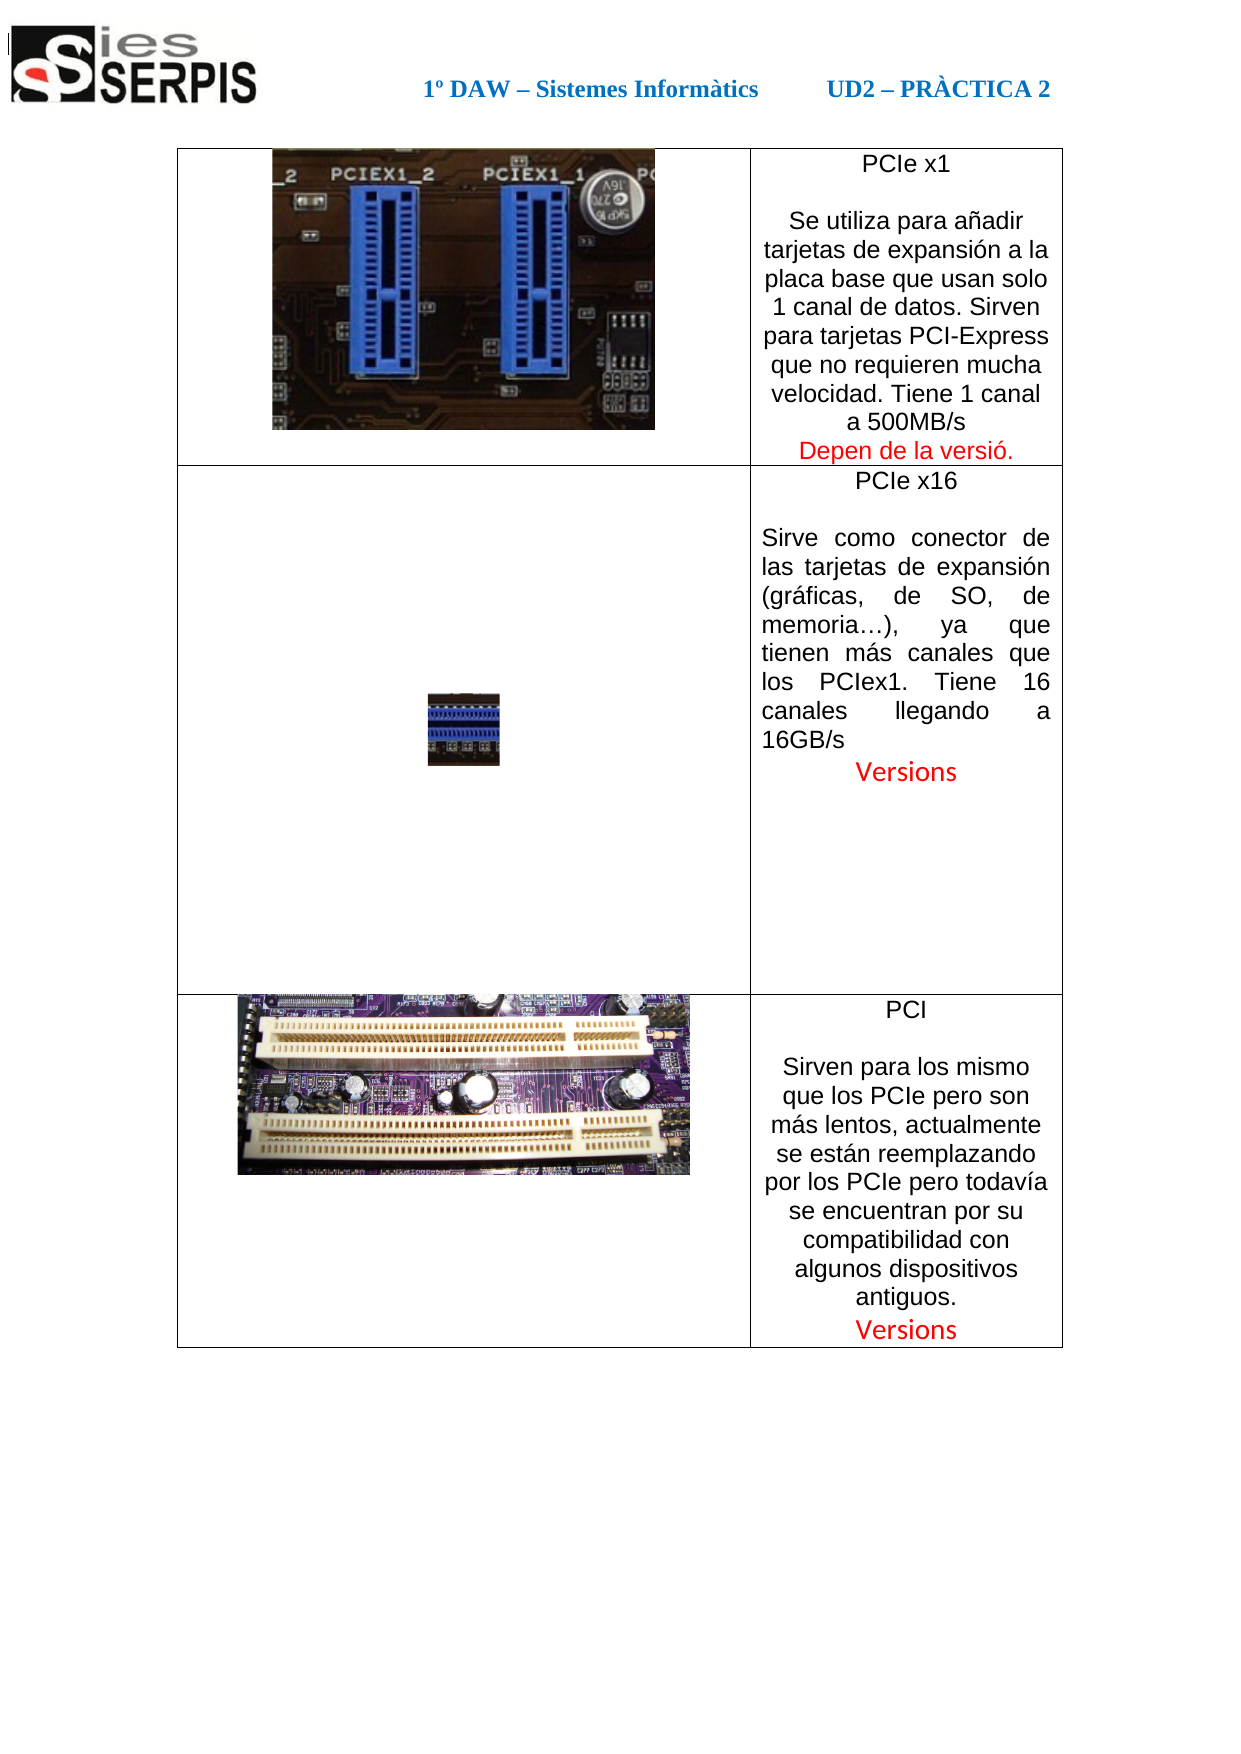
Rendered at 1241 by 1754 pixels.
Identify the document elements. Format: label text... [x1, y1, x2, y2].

table_cell [178, 995, 750, 1347]
table_cell PCI Sirven para los mismo que los PCIe pero son más lentos, actualmente se están reemplazando por los PCIe pero todavía se encuentran por su compatibilidad con algunos dispositivos antiguos. Versions [751, 995, 1062, 1347]
table_cell PCIe x16 Sirve como conector de las tarjetas de expansión (gráficas, de SO, de memoria…), ya que tienen más canales que los PCIex1. Tiene 16 canales llegando a 16GB/s Versions [751, 466, 1062, 994]
table_cell [178, 466, 750, 994]
table_cell [178, 149, 750, 465]
table_cell PCIe x1 Se utiliza para añadir tarjetas de expansión a la placa base que usan solo 1 canal de datos. Sirven para tarjetas PCI-Express que no requieren mucha velocidad. Tiene 1 canal a 500MB/s Depen de la versió. [751, 149, 1062, 465]
